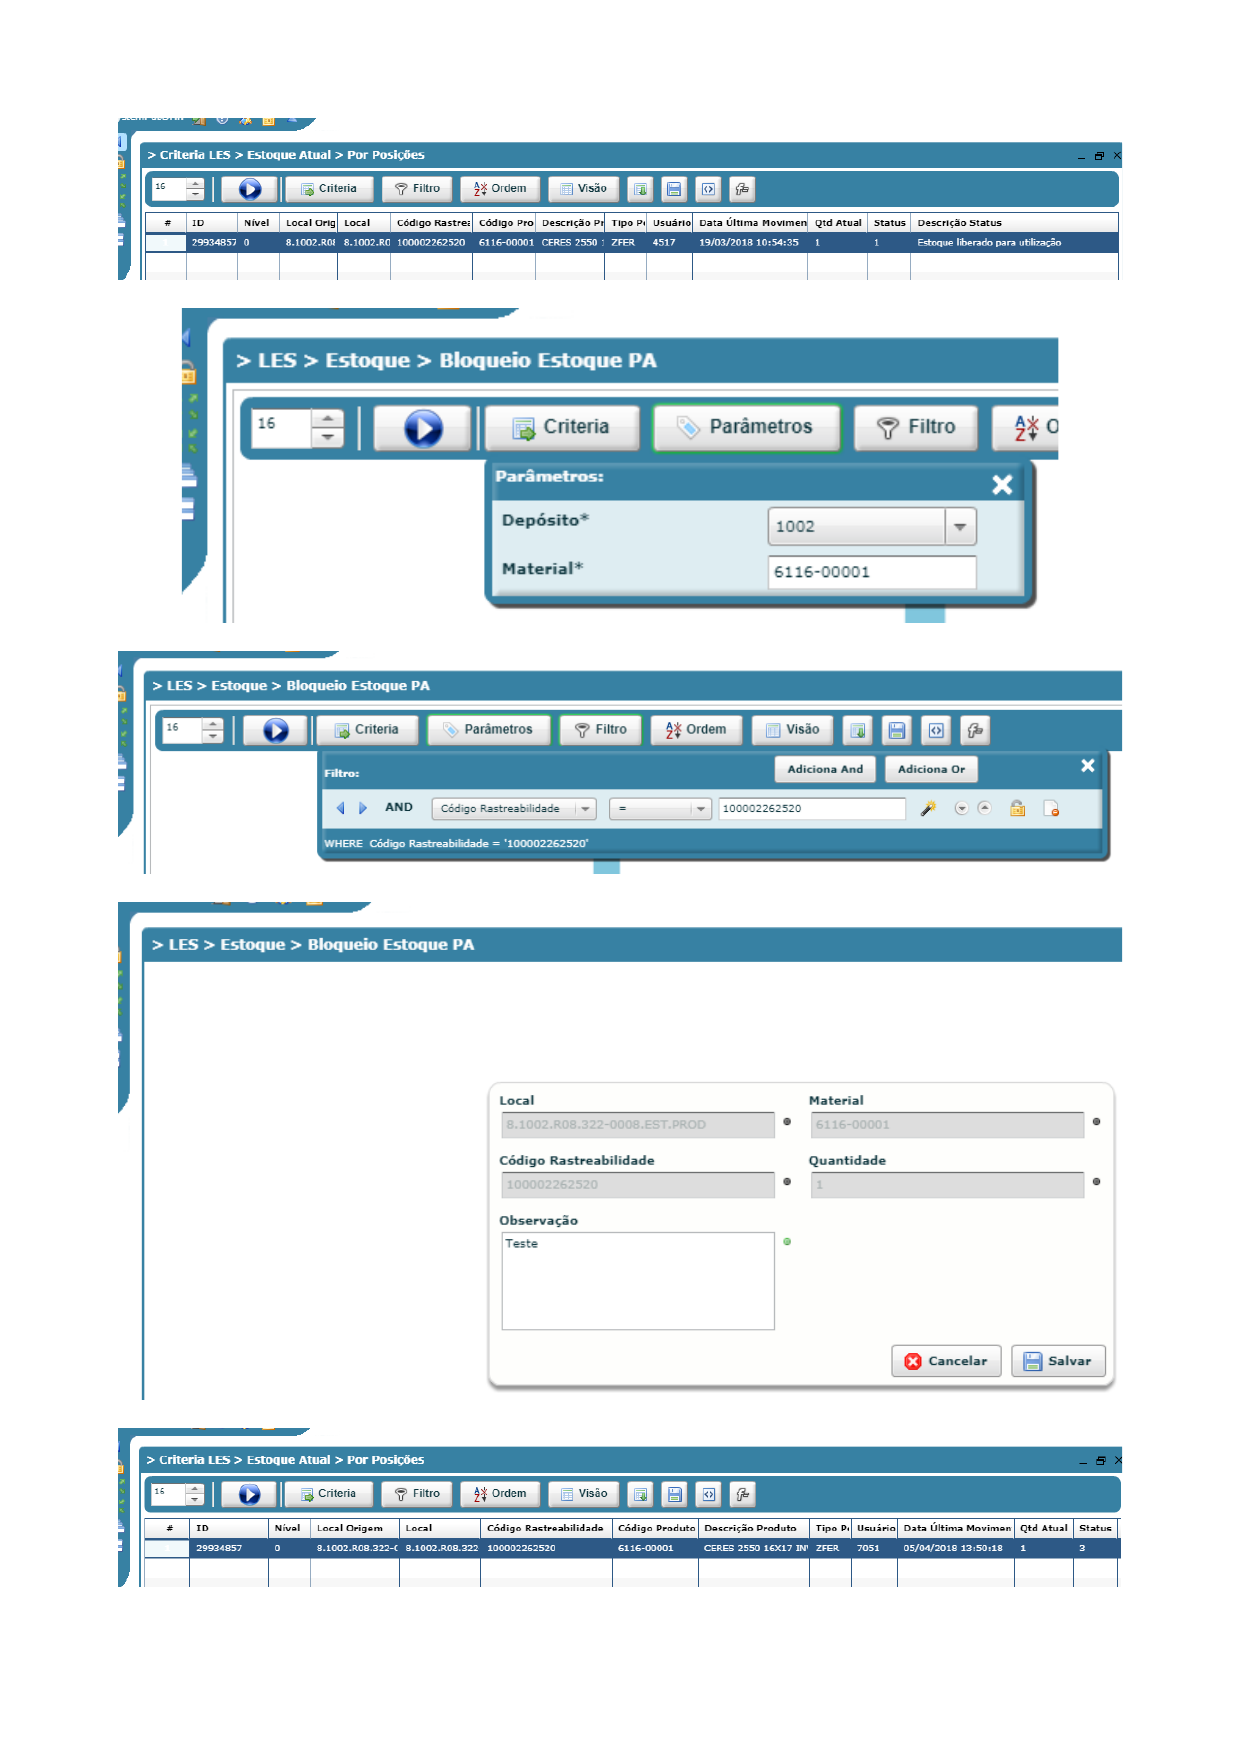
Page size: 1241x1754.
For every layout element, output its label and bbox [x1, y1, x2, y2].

picture [118, 651, 1123, 874]
picture [118, 902, 1123, 1400]
picture [181, 308, 1059, 623]
picture [118, 1428, 1123, 1587]
picture [118, 118, 1123, 280]
